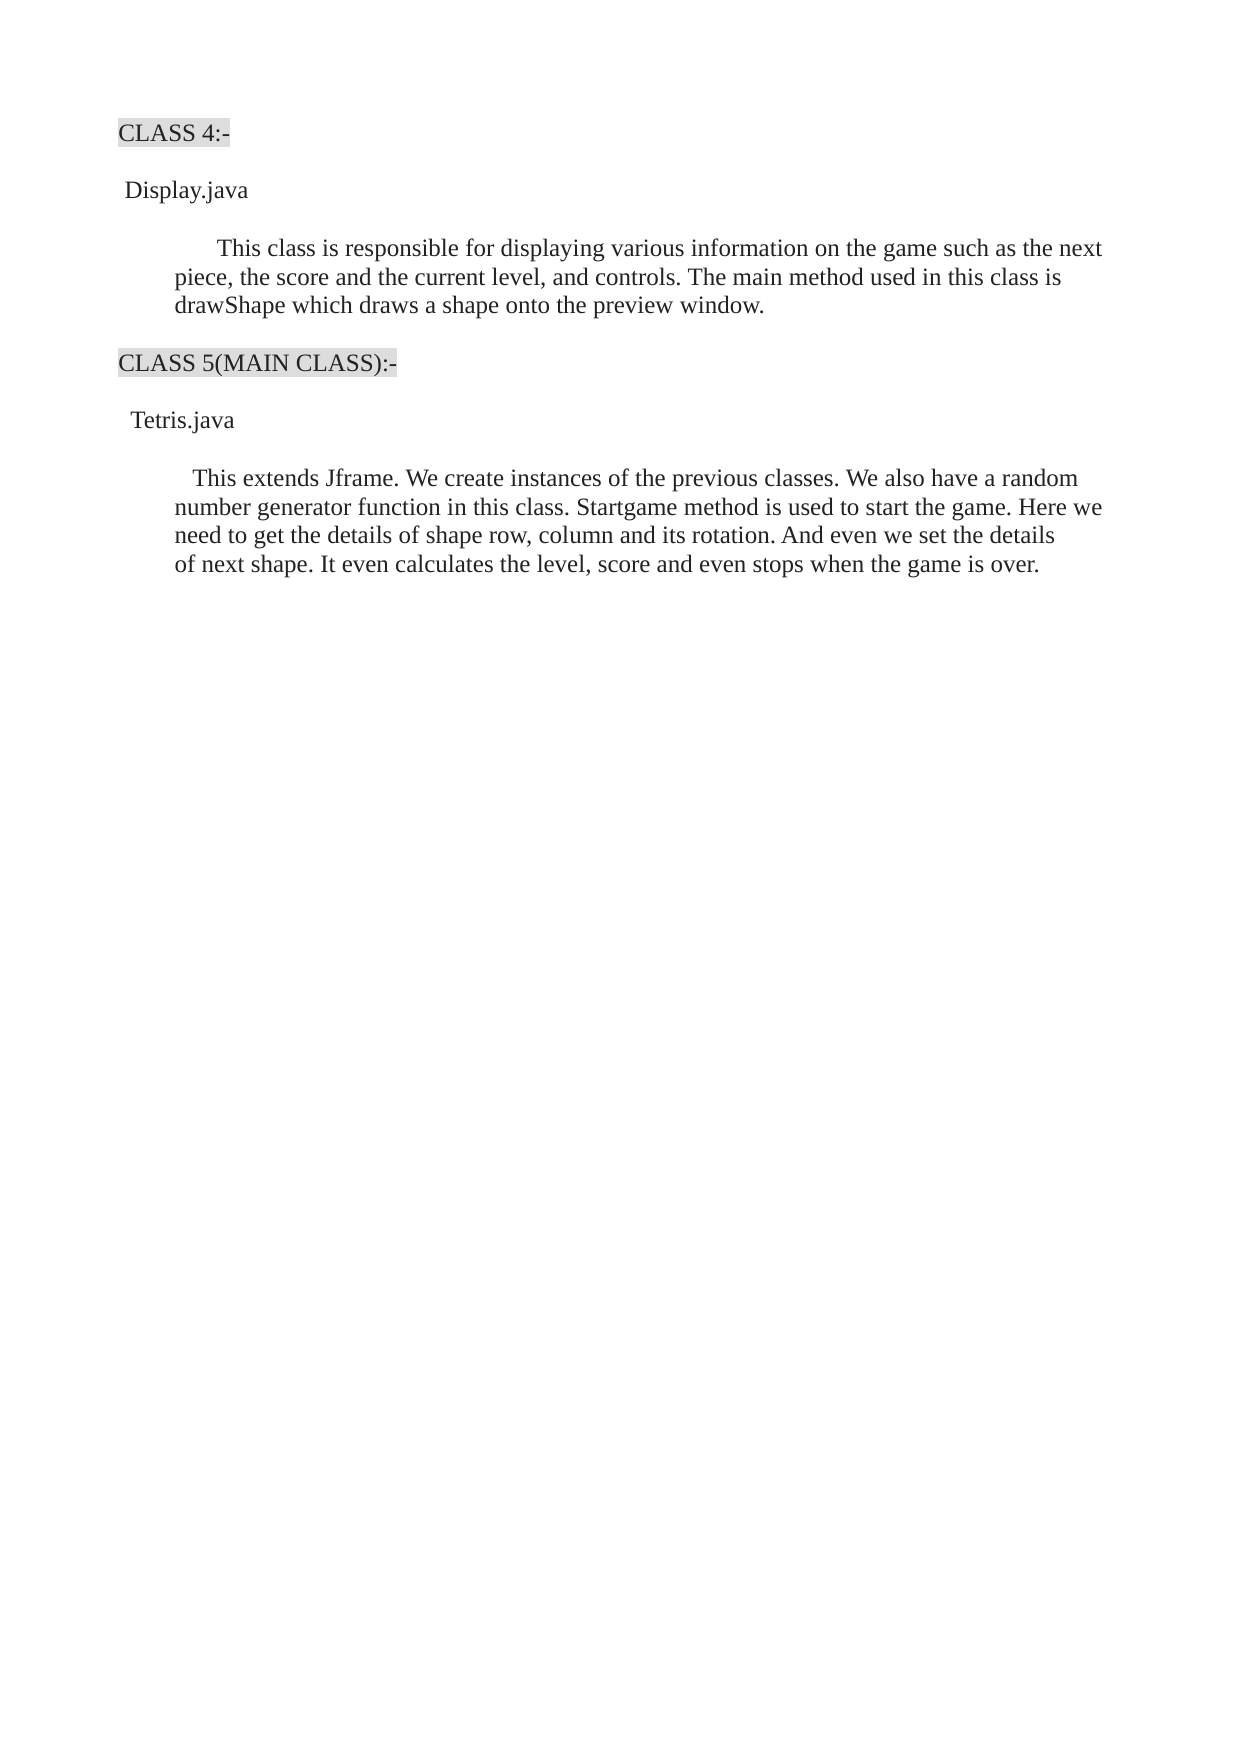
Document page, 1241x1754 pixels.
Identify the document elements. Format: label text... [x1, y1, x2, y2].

text number generator function in this class. Startgame method is used to start the game. Here we [118, 492, 1122, 521]
text This class is responsible for displaying various information on the game such as the next [118, 233, 1122, 262]
text piece, the score and the current level, and controls. The main method used in this class is [118, 262, 1122, 291]
text Tetris.java [118, 406, 1122, 434]
text need to get the details of shape row, column and its rotation. And even we set the details [118, 521, 1122, 549]
text CLASS 5(MAIN CLASS):- [118, 348, 1122, 377]
text This extends Jframe. We create instances of the previous classes. We also have a random [118, 463, 1122, 492]
text of next shape. It even calculates the level, score and even stops when the game is over. [118, 549, 1122, 578]
text drawShape which draws a shape onto the preview window. [118, 291, 1122, 319]
text CLASS 4:- [118, 118, 1122, 147]
text Display.java [118, 176, 1122, 204]
